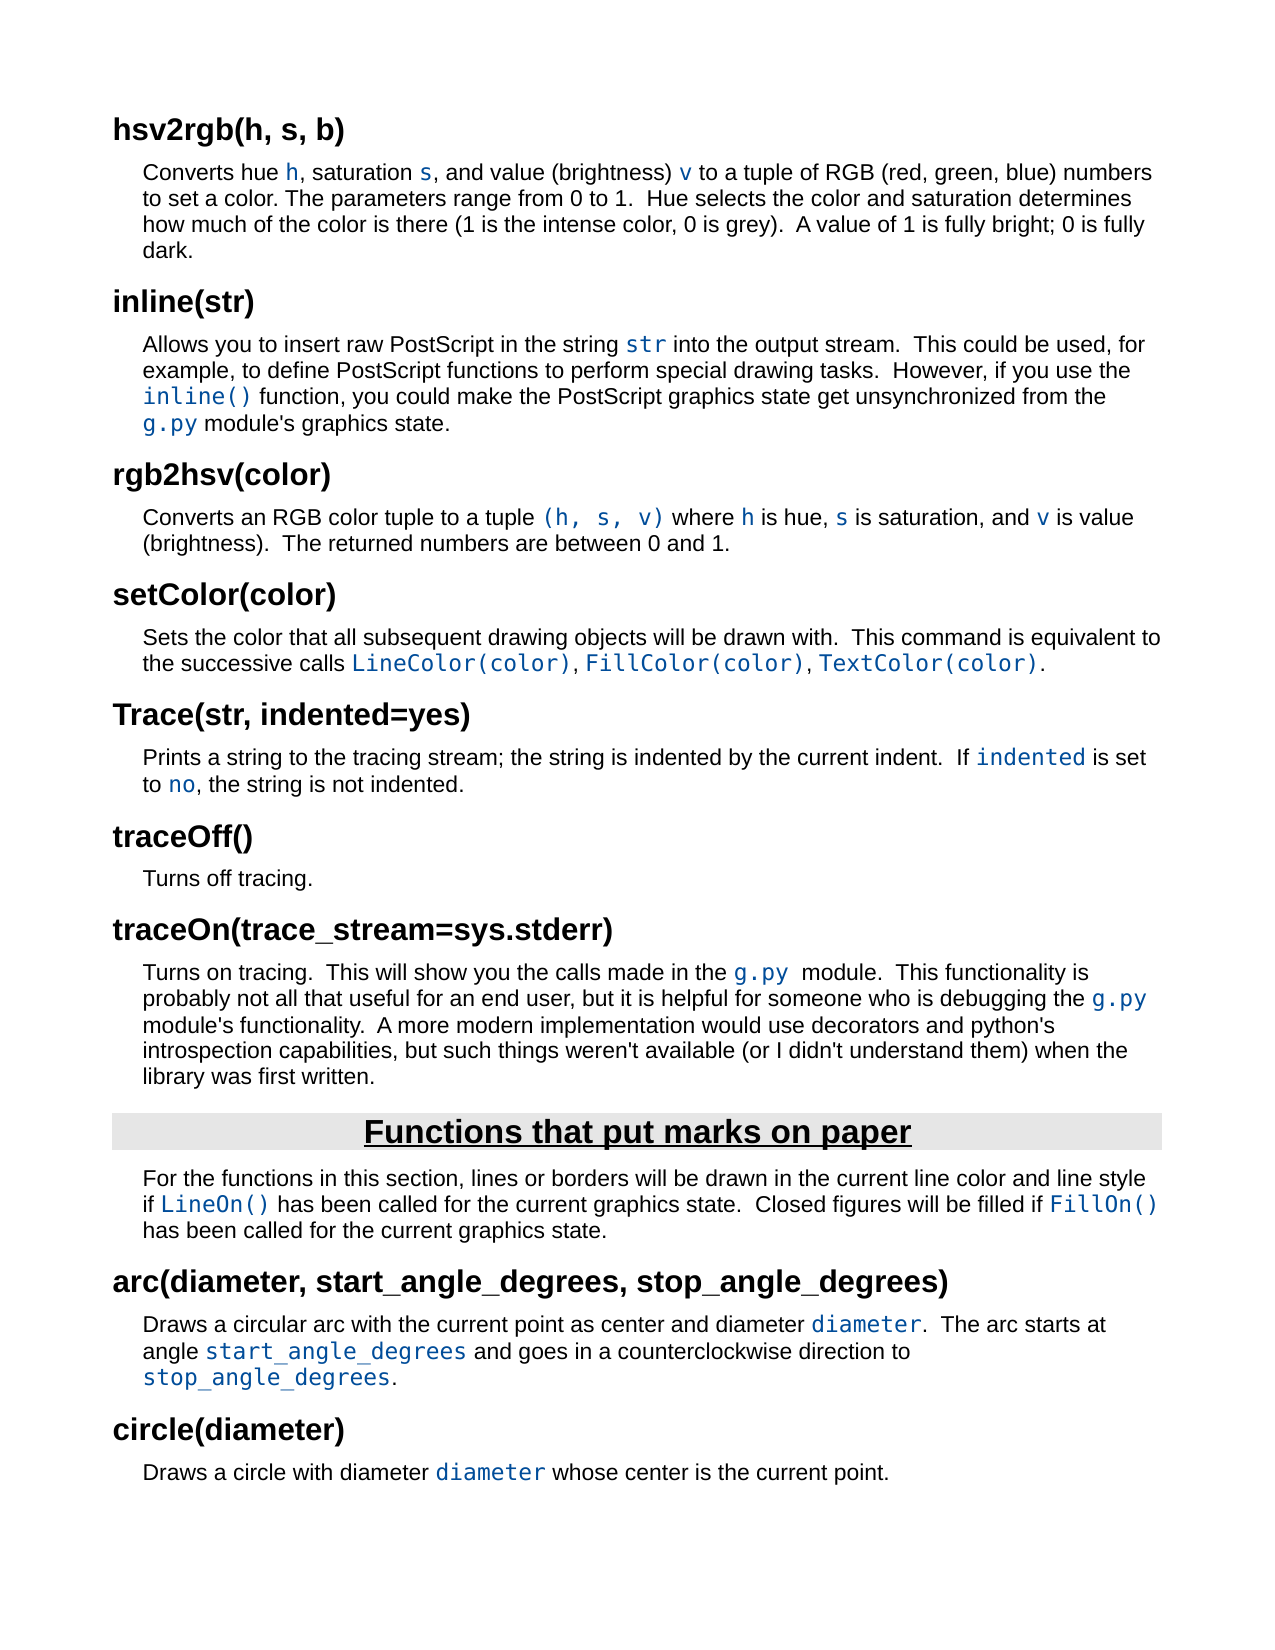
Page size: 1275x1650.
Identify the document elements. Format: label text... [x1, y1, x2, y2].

subtitle hsv2rgb(h, s, b) [112, 112, 1162, 147]
text Turns on tracing. This will show you the calls made in the g.py module. This functionality is probably not all that useful for an end user, but it is helpful for someone who is debugging the g.py module's functionality. A more modern implementation would use decorators and python's introspection capabilities, but such things weren't available (or I didn't understand them) when the library was first written. [142, 959, 1162, 1089]
subtitle arc(diameter, start_angle_degrees, stop_angle_degrees) [112, 1264, 1162, 1299]
text Prints a string to the tracing stream; the string is indented by the current indent. If indented is set to no, the string is not indented. [142, 744, 1162, 798]
text Converts an RGB color tuple to a tuple (h, s, v) where h is hue, s is saturation, and v is value (brightness). The returned numbers are between 0 and 1. [142, 504, 1162, 556]
subtitle inline(str) [112, 284, 1162, 319]
subtitle circle(diameter) [112, 1412, 1162, 1447]
text Turns off tracing. [142, 866, 1162, 891]
subtitle setColor(color) [112, 577, 1162, 612]
text Allows you to insert raw PostScript in the string str into the output stream. This could be used, for example, to define PostScript functions to perform special drawing tasks. However, if you use the inline() function, you could make the PostScript graphics state get unsynchronized from the g.py module's graphics state. [142, 331, 1162, 436]
subtitle traceOn(trace_stream=sys.stderr) [112, 912, 1162, 947]
subtitle traceOff() [112, 819, 1162, 853]
text For the functions in this section, lines or borders will be drawn in the current line color and line style if LineOn() has been called for the current graphics state. Closed figures will be filled if FillOn() has been called for the current graphics state. [142, 1165, 1162, 1243]
subtitle Trace(str, indented=yes) [112, 697, 1162, 732]
subtitle Functions that put marks on paper [112, 1113, 1162, 1150]
subtitle rgb2hsv(color) [112, 457, 1162, 492]
text Draws a circle with diameter diameter whose center is the current point. [142, 1459, 1162, 1486]
text Draws a circular arc with the current point as center and diameter diameter. The arc starts at angle start_angle_degrees and goes in a counterclockwise direction to stop_angle_degrees. [142, 1311, 1162, 1391]
text Converts hue h, saturation s, and value (brightness) v to a tuple of RGB (red, green, blue) numbers to set a color. The parameters range from 0 to 1. Hue selects the color and saturation determines how much of the color is there (1 is the intense color, 0 is grey). A value of 1 is fully bright; 0 is fully dark. [142, 159, 1162, 263]
text Sets the color that all subsequent drawing objects will be drawn with. This command is equivalent to the successive calls LineColor(color), FillColor(color), TextColor(color). [142, 624, 1162, 677]
